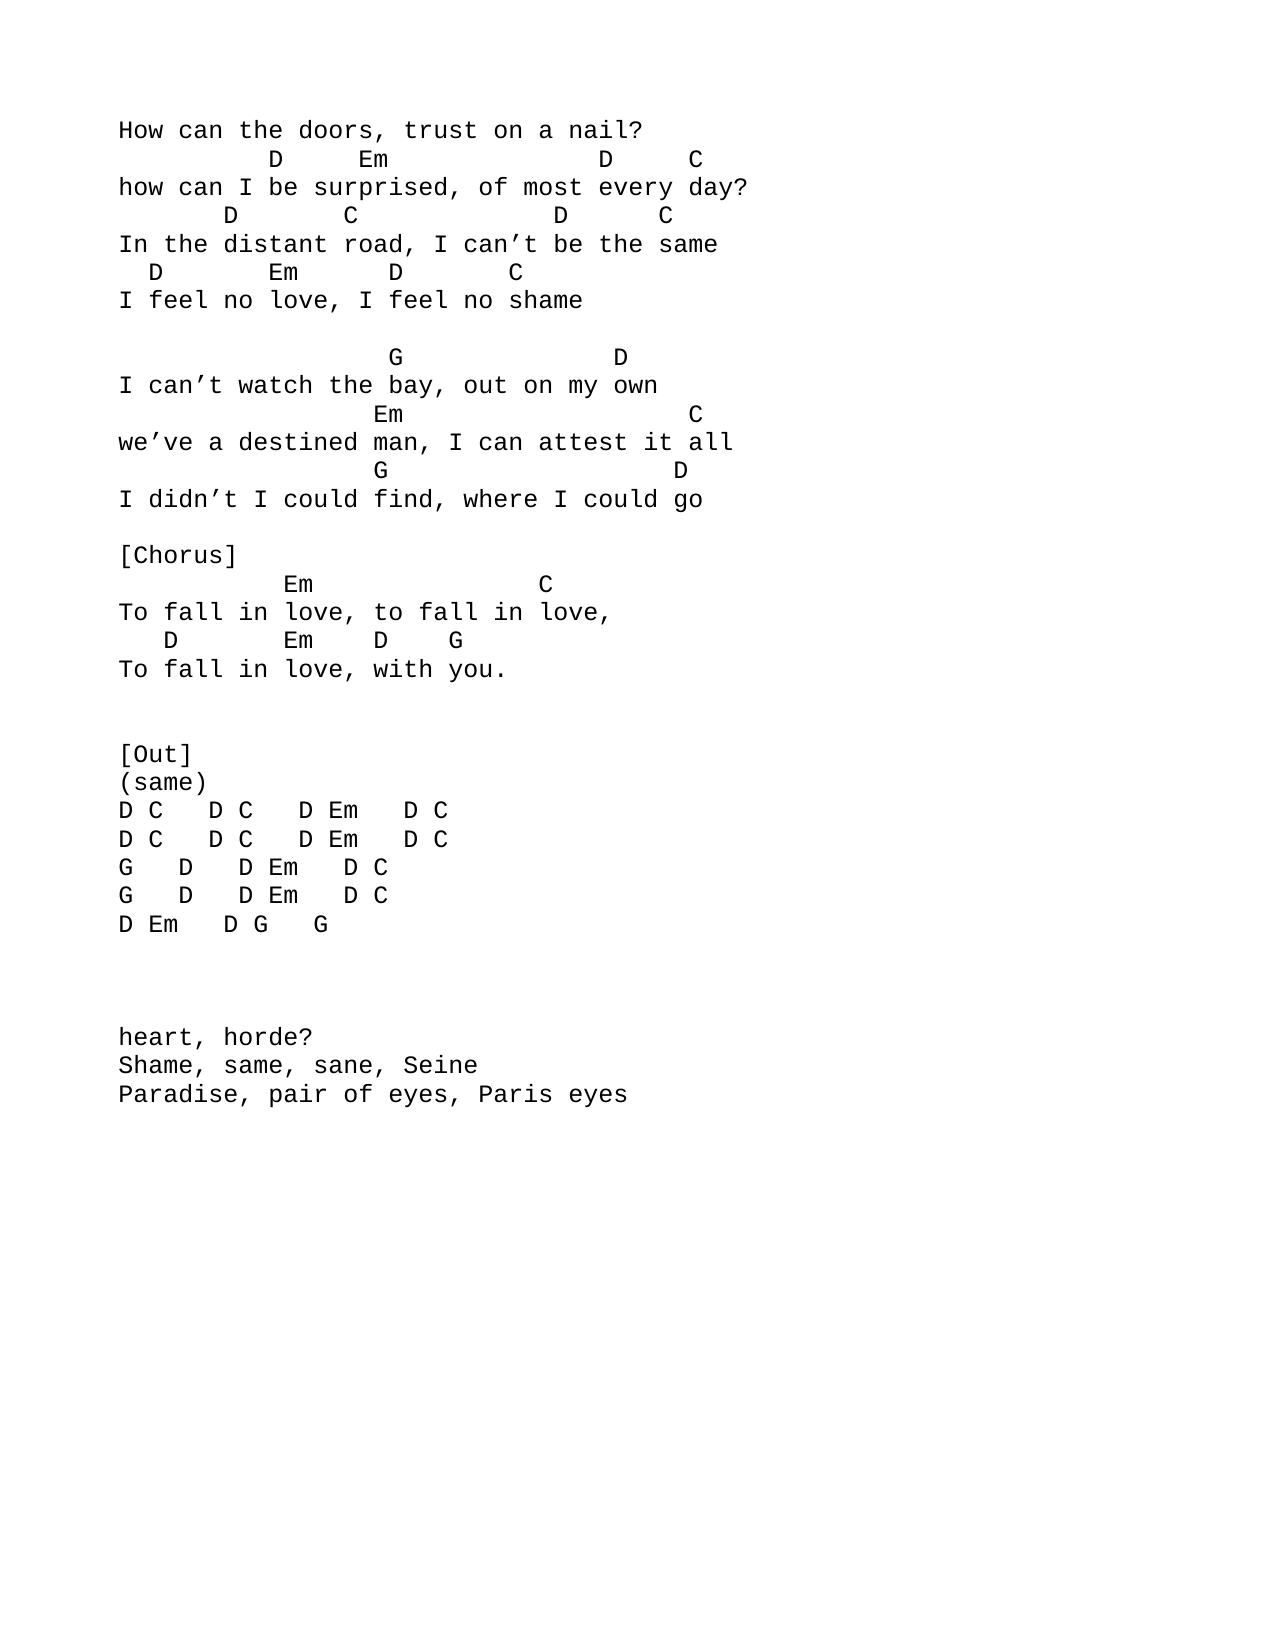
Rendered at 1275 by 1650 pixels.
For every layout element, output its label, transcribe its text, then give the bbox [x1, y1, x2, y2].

text D C D C D Em D C [118, 826, 1157, 855]
text G D [118, 458, 1157, 486]
text D C D C [118, 203, 1157, 231]
text G D D Em D C [118, 855, 1157, 883]
text G D [118, 345, 1157, 373]
text [Chorus] [118, 543, 1157, 571]
text I can’t watch the bay, out on my own [118, 373, 1157, 401]
text Shame, same, sane, Seine [118, 1053, 1157, 1081]
text how can I be surprised, of most every day? [118, 175, 1157, 203]
text D Em D C [118, 260, 1157, 288]
text G D D Em D C [118, 883, 1157, 911]
text D Em D G G [118, 911, 1157, 940]
text Paradise, pair of eyes, Paris eyes [118, 1081, 1157, 1110]
text Em C [118, 571, 1157, 600]
text (same) [118, 770, 1157, 798]
text To fall in love, with you. [118, 656, 1157, 685]
text Em C [118, 401, 1157, 430]
text we’ve a destined man, I can attest it all [118, 430, 1157, 458]
text In the distant road, I can’t be the same [118, 231, 1157, 260]
text D Em D C [118, 146, 1157, 175]
text I didn’t I could find, where I could go [118, 486, 1157, 515]
text D C D C D Em D C [118, 798, 1157, 826]
text heart, horde? [118, 1025, 1157, 1053]
text To fall in love, to fall in love, [118, 600, 1157, 628]
text D Em D G [118, 628, 1157, 656]
text I feel no love, I feel no shame [118, 288, 1157, 316]
text [Out] [118, 741, 1157, 770]
text How can the doors, trust on a nail? [118, 118, 1157, 146]
